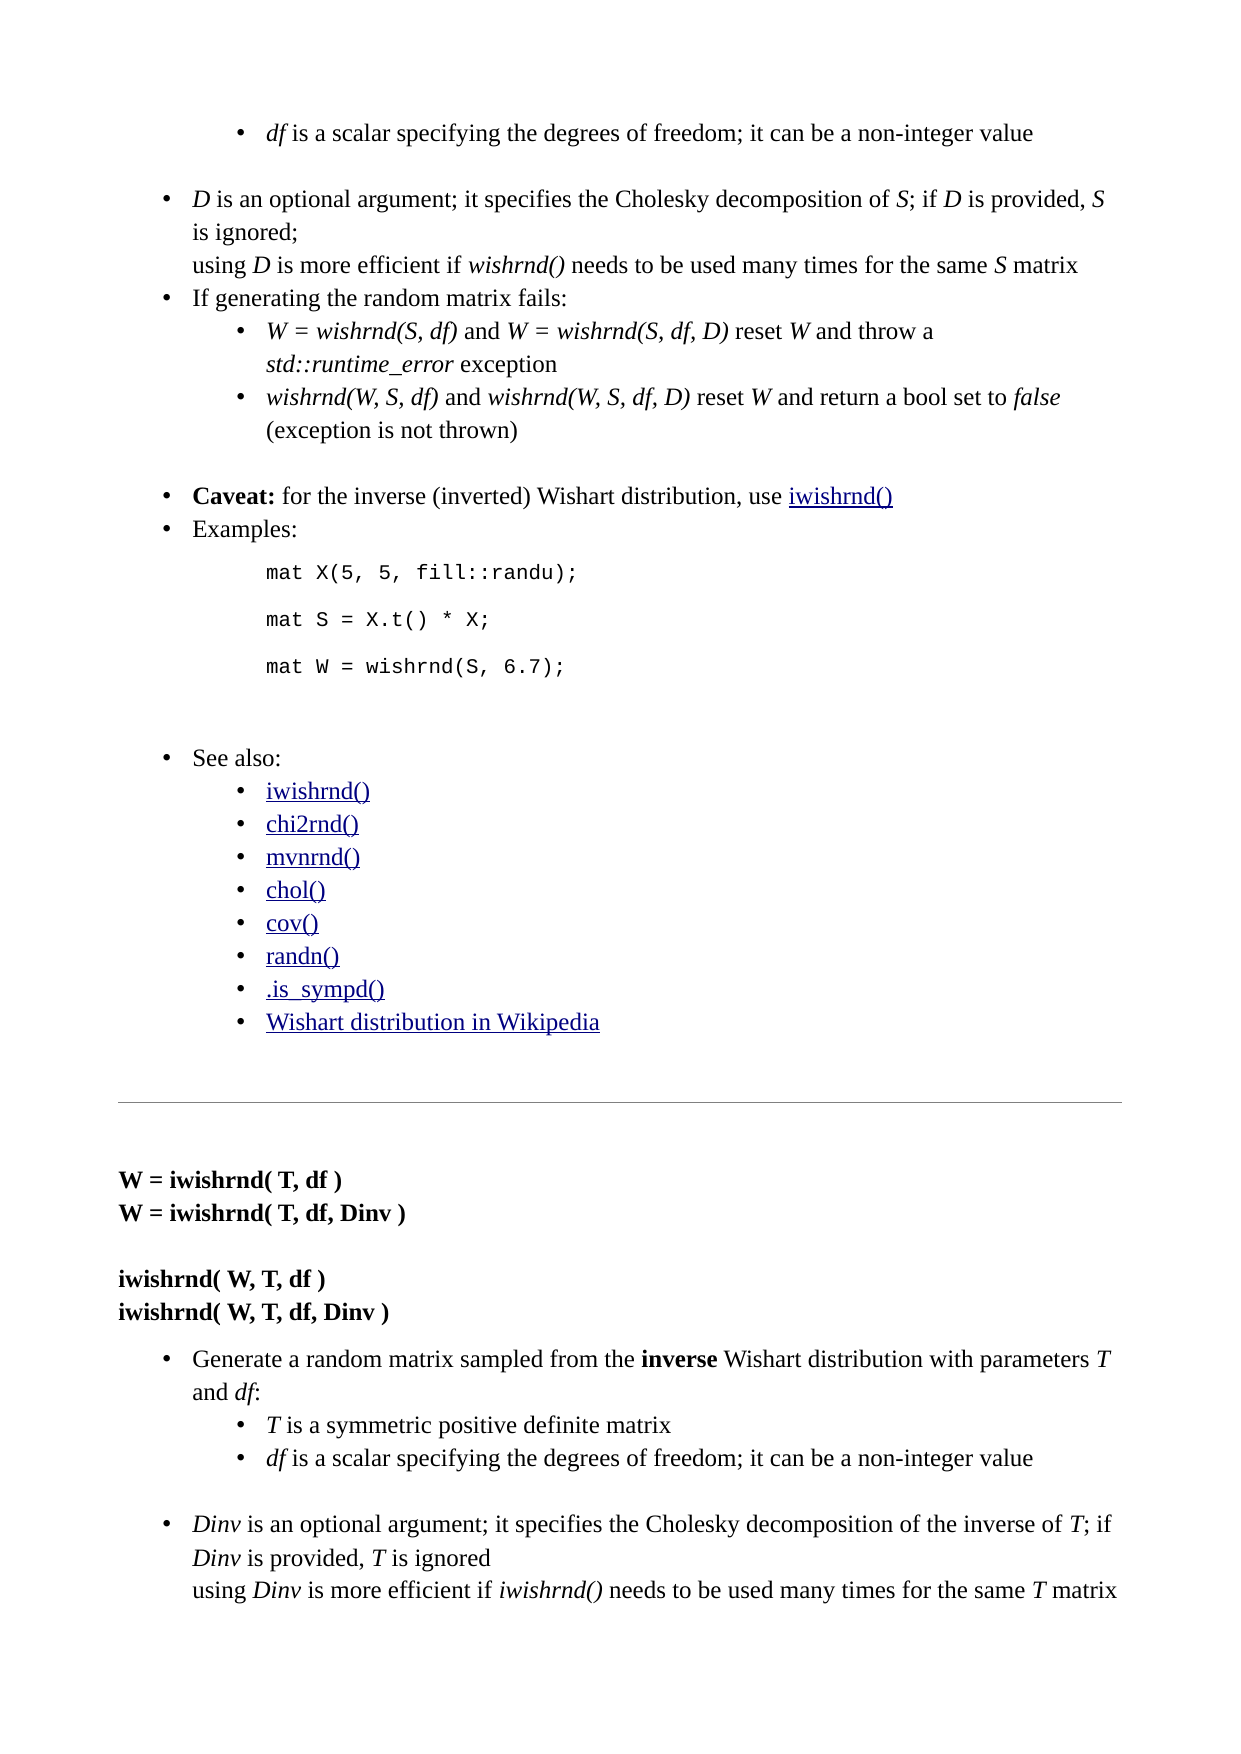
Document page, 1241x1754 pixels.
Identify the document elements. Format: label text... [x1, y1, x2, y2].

list mat X(5, 5, fill::randu); [236, 562, 1122, 586]
list D is an optional argument; it specifies the Cholesky decomposition of S; if D is provided, S is ignored; using D is more efficient if wishrnd() needs to be used many times for the same S matrix [162, 184, 1122, 279]
list randn() [236, 941, 1122, 969]
list chol() [236, 875, 1122, 903]
list mvnrnd() [236, 842, 1122, 871]
list mat W = wishrnd(S, 6.7); [236, 657, 1122, 680]
list Generate a random matrix sampled from the inverse Wishart distribution with parameters T and df: [162, 1344, 1122, 1406]
list mat S = X.t() * X; [236, 609, 1122, 633]
list wishrnd(W, S, df) and wishrnd(W, S, df, D) reset W and return a bool set to false (exception is not thrown) [236, 382, 1122, 444]
list See also: [162, 743, 1122, 771]
list iwishrnd() [236, 776, 1122, 804]
list cov() [236, 908, 1122, 937]
list chi2rnd() [236, 809, 1122, 837]
list Examples: [162, 514, 1122, 543]
list df is a scalar specifying the degrees of freedom; it can be a non-integer value [236, 118, 1122, 147]
list Wishart distribution in Wikipedia [236, 1007, 1122, 1036]
list df is a scalar specifying the degrees of freedom; it can be a non-integer value [236, 1443, 1122, 1472]
list .is_sympd() [236, 974, 1122, 1003]
text W = iwishrnd( T, df ) W = iwishrnd( T, df, Dinv ) iwishrnd( W, T, df ) iwishrnd( W, T, df, Dinv ) [118, 1165, 1122, 1326]
list W = wishrnd(S, df) and W = wishrnd(S, df, D) reset W and throw a std::runtime_error exception [236, 316, 1122, 378]
list Dinv is an optional argument; it specifies the Cholesky decomposition of the inverse of T; if Dinv is provided, T is ignored using Dinv is more efficient if iwishrnd() needs to be used many times for the same T matrix [162, 1509, 1122, 1604]
list T is a symmetric positive definite matrix [236, 1411, 1122, 1439]
list If generating the random matrix fails: [162, 283, 1122, 312]
list Caveat: for the inverse (inverted) Wishart distribution, use iwishrnd() [162, 481, 1122, 510]
